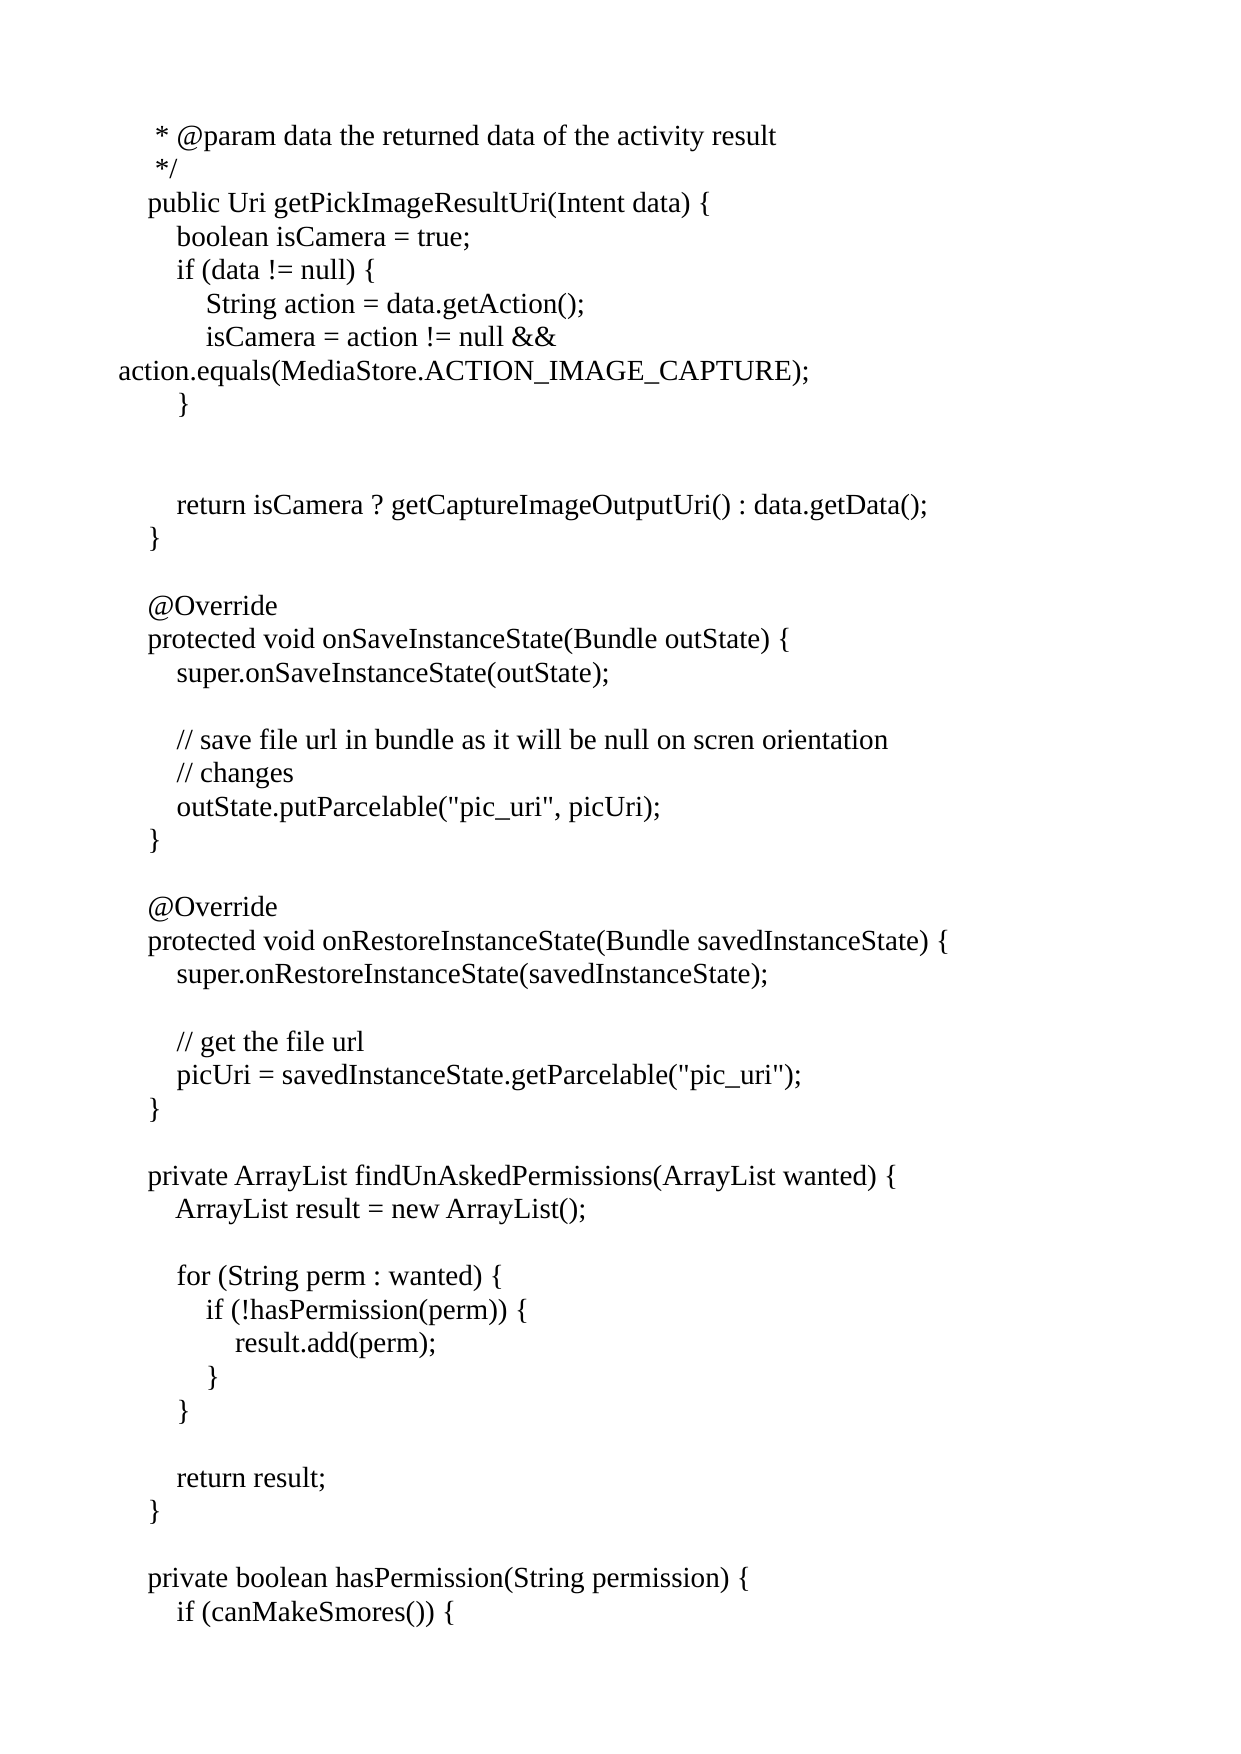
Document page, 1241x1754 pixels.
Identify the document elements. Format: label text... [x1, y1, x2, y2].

text result.add(perm); [118, 1326, 1122, 1359]
text if (!hasPermission(perm)) { [118, 1292, 1122, 1326]
text @Override [118, 588, 1122, 621]
text } [118, 1493, 1122, 1527]
text for (String perm : wanted) { [118, 1258, 1122, 1292]
text } [118, 386, 1122, 420]
text boolean isCamera = true; [118, 219, 1122, 252]
text public Uri getPickImageResultUri(Intent data) { [118, 185, 1122, 219]
text return result; [118, 1460, 1122, 1493]
text ArrayList result = new ArrayList(); [118, 1191, 1122, 1225]
text String action = data.getAction(); [118, 286, 1122, 319]
text // get the file url [118, 1024, 1122, 1057]
text super.onSaveInstanceState(outState); [118, 655, 1122, 688]
text } [118, 521, 1122, 554]
text // save file url in bundle as it will be null on scren orientation [118, 722, 1122, 755]
text picUri = savedInstanceState.getParcelable("pic_uri"); [118, 1057, 1122, 1091]
text return isCamera ? getCaptureImageOutputUri() : data.getData(); [118, 487, 1122, 521]
text @Override [118, 889, 1122, 923]
text if (data != null) { [118, 252, 1122, 286]
text outState.putParcelable("pic_uri", picUri); [118, 789, 1122, 822]
text } [118, 1359, 1122, 1393]
text protected void onSaveInstanceState(Bundle outState) { [118, 621, 1122, 655]
text super.onRestoreInstanceState(savedInstanceState); [118, 957, 1122, 990]
text private ArrayList findUnAskedPermissions(ArrayList wanted) { [118, 1158, 1122, 1191]
text } [118, 822, 1122, 856]
text if (canMakeSmores()) { [118, 1594, 1122, 1627]
text } [118, 1091, 1122, 1124]
text */ [118, 152, 1122, 185]
text private boolean hasPermission(String permission) { [118, 1560, 1122, 1594]
text * @param data the returned data of the activity result [118, 118, 1122, 152]
text protected void onRestoreInstanceState(Bundle savedInstanceState) { [118, 923, 1122, 957]
text } [118, 1393, 1122, 1426]
text isCamera = action != null && action.equals(MediaStore.ACTION_IMAGE_CAPTURE); [118, 319, 1122, 386]
text // changes [118, 755, 1122, 789]
